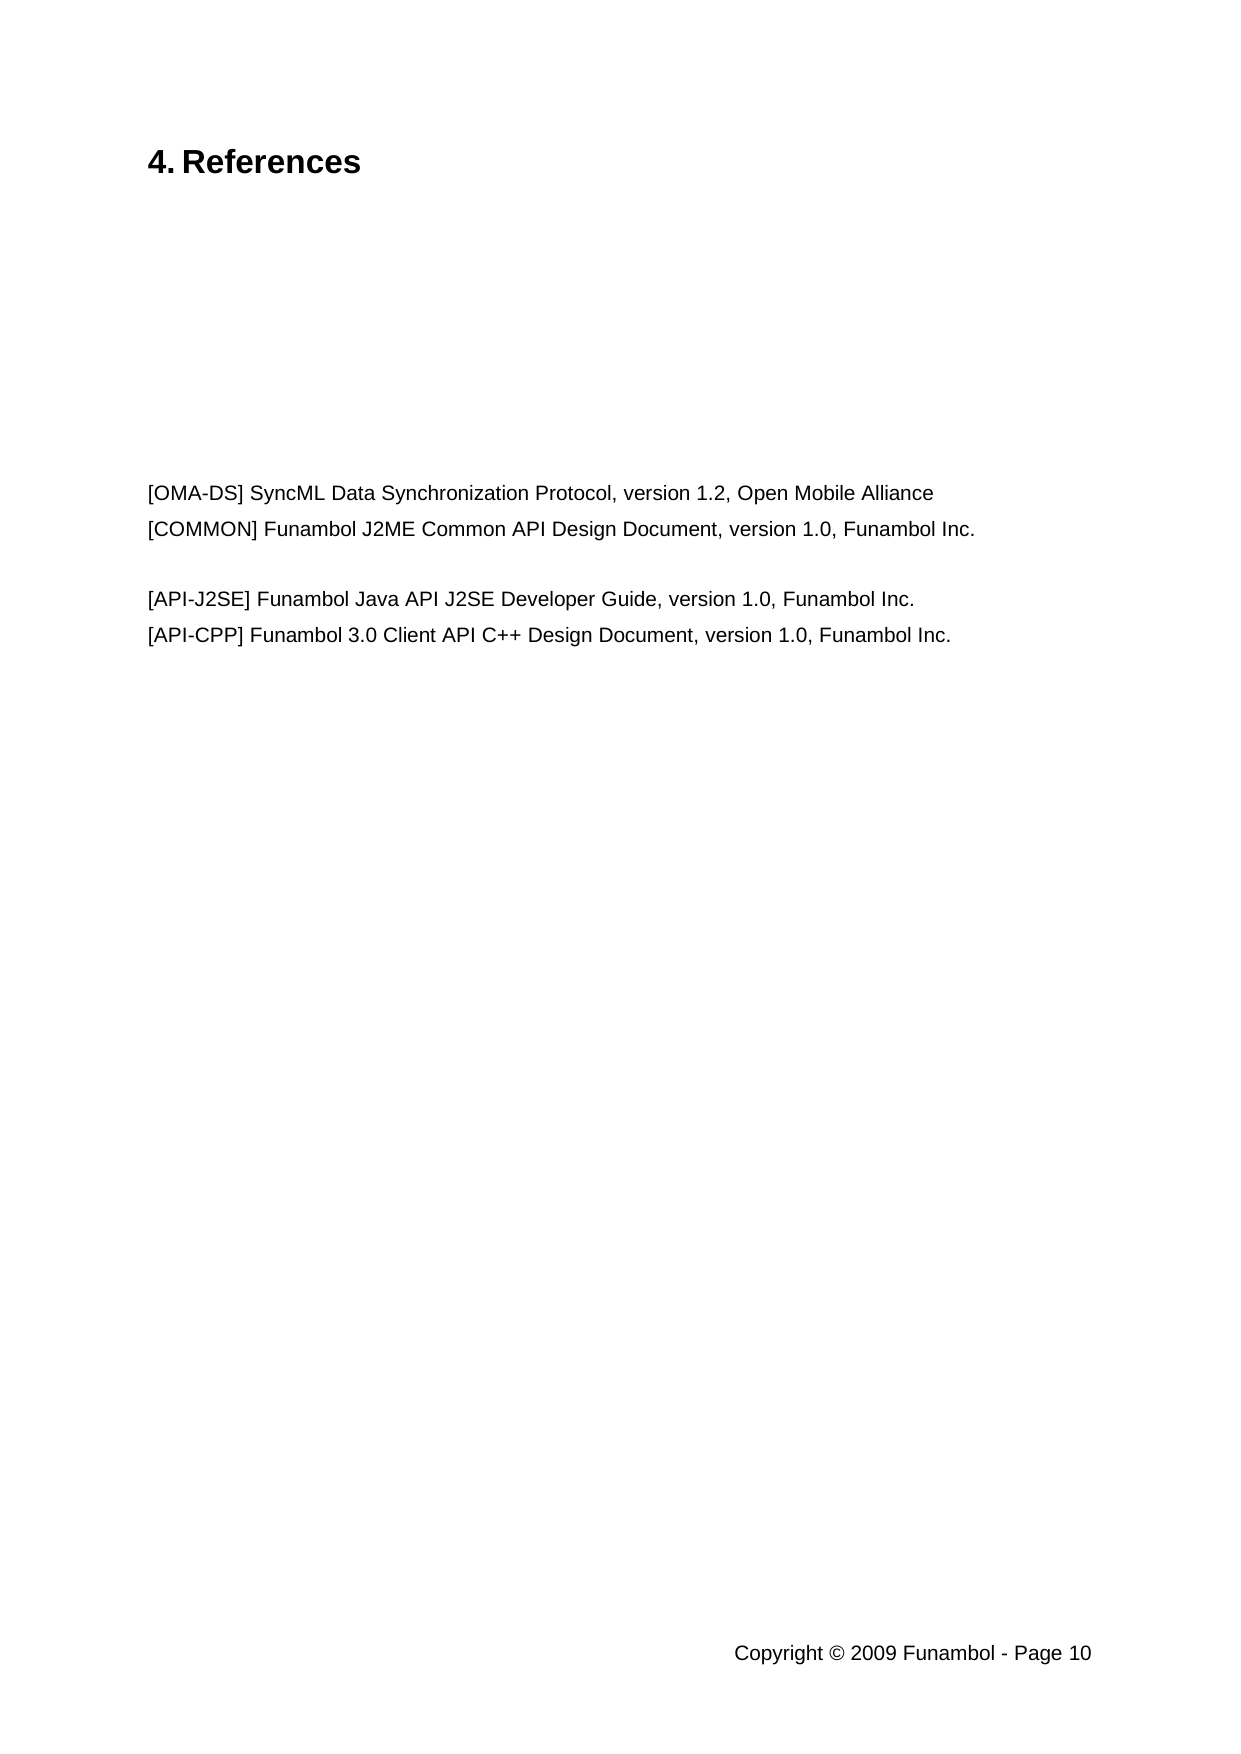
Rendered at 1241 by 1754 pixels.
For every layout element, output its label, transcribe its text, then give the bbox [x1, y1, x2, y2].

text [OMA-DS] SyncML Data Synchronization Protocol, version 1.2, Open Mobile Alliance [148, 482, 1093, 505]
text [COMMON] Funambol J2ME Common API Design Document, version 1.0, Funambol Inc. [148, 517, 1093, 541]
subtitle References [148, 143, 1093, 180]
text [API-J2SE] Funambol Java API J2SE Developer Guide, version 1.0, Funambol Inc. [148, 588, 1093, 611]
text [API-CPP] Funambol 3.0 Client API C++ Design Document, version 1.0, Funambol Inc. [148, 623, 1093, 647]
